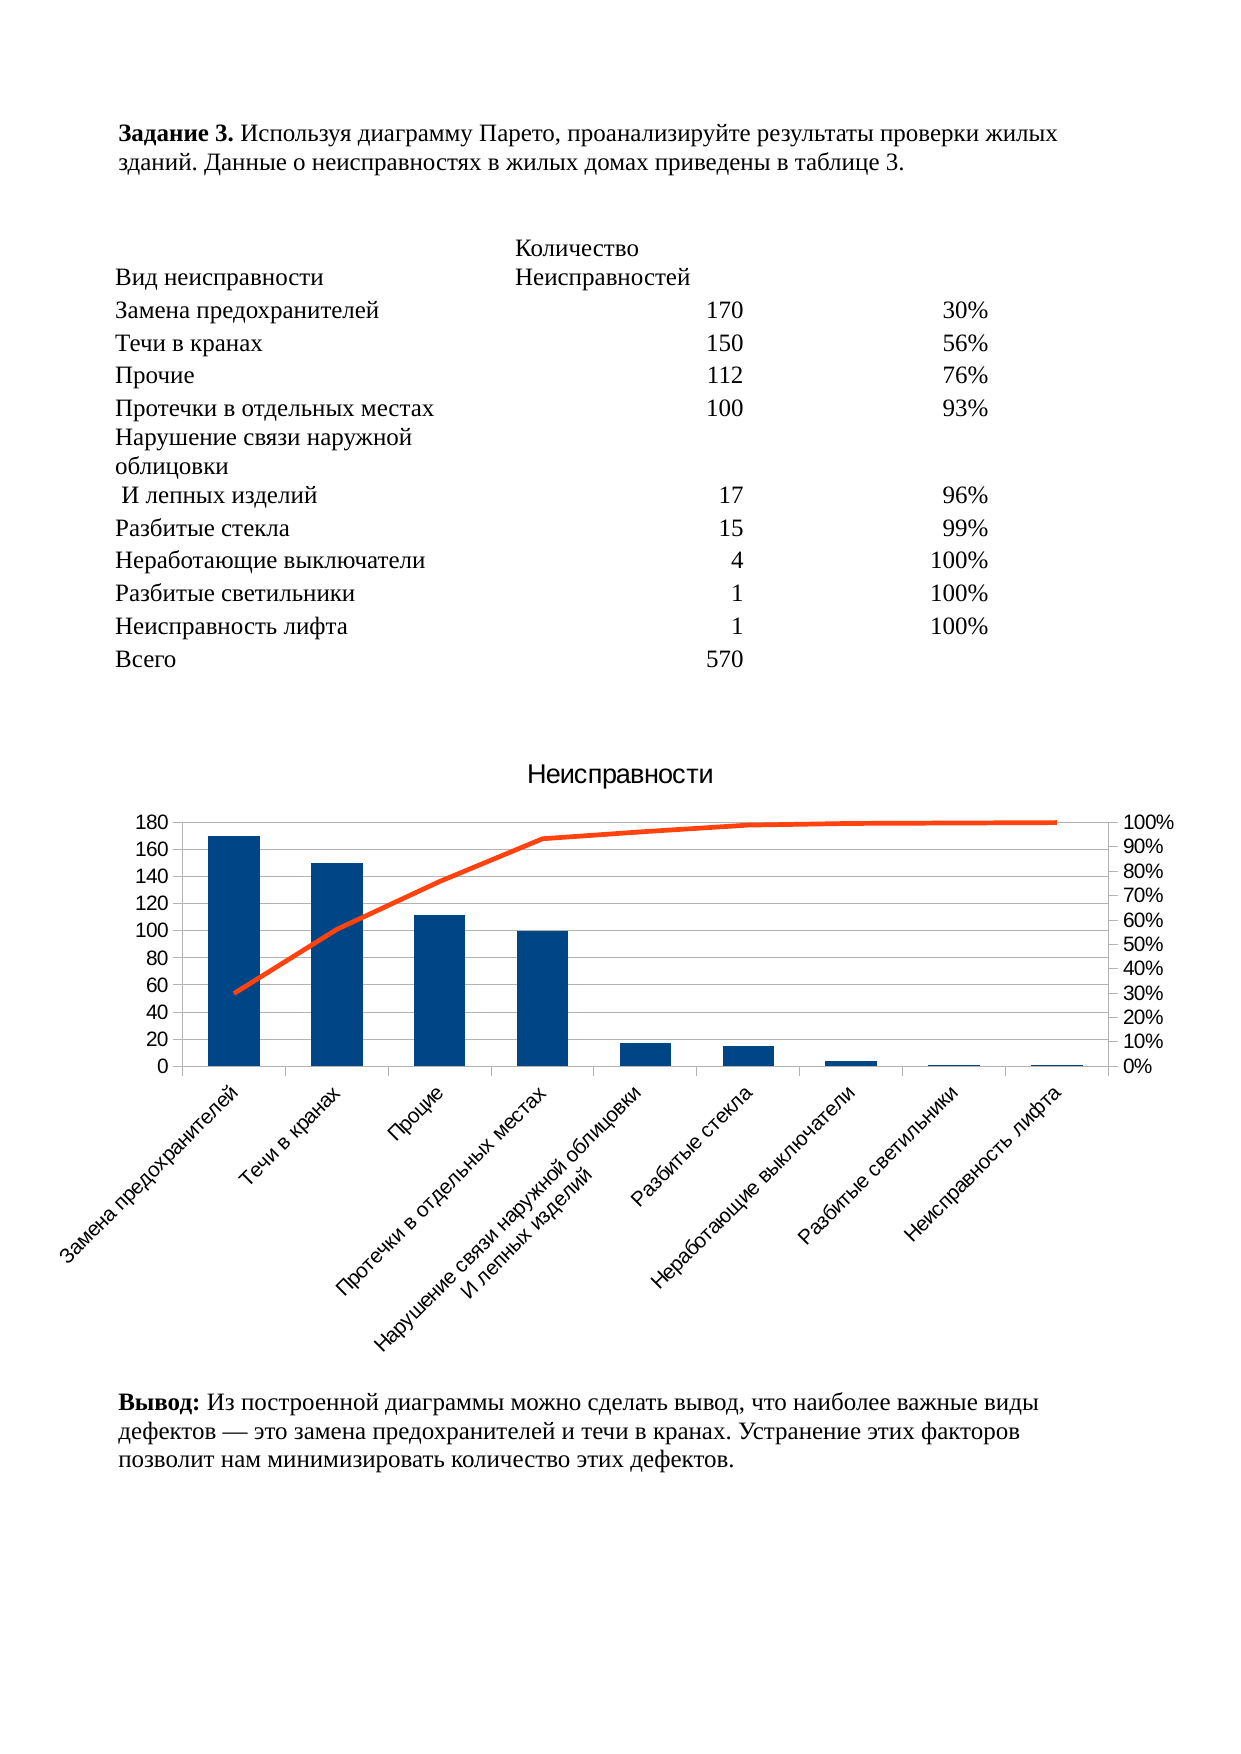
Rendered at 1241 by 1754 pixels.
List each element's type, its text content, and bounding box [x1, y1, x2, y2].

table_header Вид неисправности [112, 233, 512, 291]
table_cell 76% [746, 356, 991, 389]
table_cell 112 [512, 356, 746, 389]
table_cell 93% [746, 389, 991, 422]
table_header [746, 233, 991, 291]
table_cell [746, 640, 991, 673]
table_cell Неработающие выключатели [112, 541, 512, 574]
table_cell Всего [112, 640, 512, 673]
table_cell 100% [746, 574, 991, 607]
table_header Количество Неисправностей [512, 233, 746, 291]
table_cell 4 [512, 541, 746, 574]
text Задание 3. Используя диаграмму Парето, проанализируйте результаты проверки жилых зданий. Данные о неисправностях в жилых домах приведены в таблице 3. [118, 118, 1122, 176]
table_cell 150 [512, 324, 746, 356]
table_cell 17 [512, 422, 746, 508]
table_cell 1 [512, 607, 746, 640]
table_cell 170 [512, 291, 746, 323]
table_cell Разбитые светильники [112, 574, 512, 607]
table_cell 30% [746, 291, 991, 323]
table_cell 1 [512, 574, 746, 607]
table_cell 100 [512, 389, 746, 422]
text Вывод: Из построенной диаграммы можно сделать вывод, что наиболее важные виды дефектов — это замена предохранителей и течи в кранах. Устранение этих факторов позволит нам минимизировать количество этих дефектов. [118, 1387, 1122, 1473]
table_cell Разбитые стекла [112, 509, 512, 541]
table_cell 570 [512, 640, 746, 673]
table_cell 56% [746, 324, 991, 356]
table_cell 99% [746, 509, 991, 541]
table_cell 100% [746, 541, 991, 574]
table_cell Неисправность лифта [112, 607, 512, 640]
table_cell Течи в кранах [112, 324, 512, 356]
table_cell Замена предохранителей [112, 291, 512, 323]
table_cell 100% [746, 607, 991, 640]
table_cell Нарушение связи наружной облицовки И лепных изделий [112, 422, 512, 508]
table_cell 96% [746, 422, 991, 508]
table_cell 15 [512, 509, 746, 541]
table_cell Прочие [112, 356, 512, 389]
table_cell Протечки в отдельных местах [112, 389, 512, 422]
